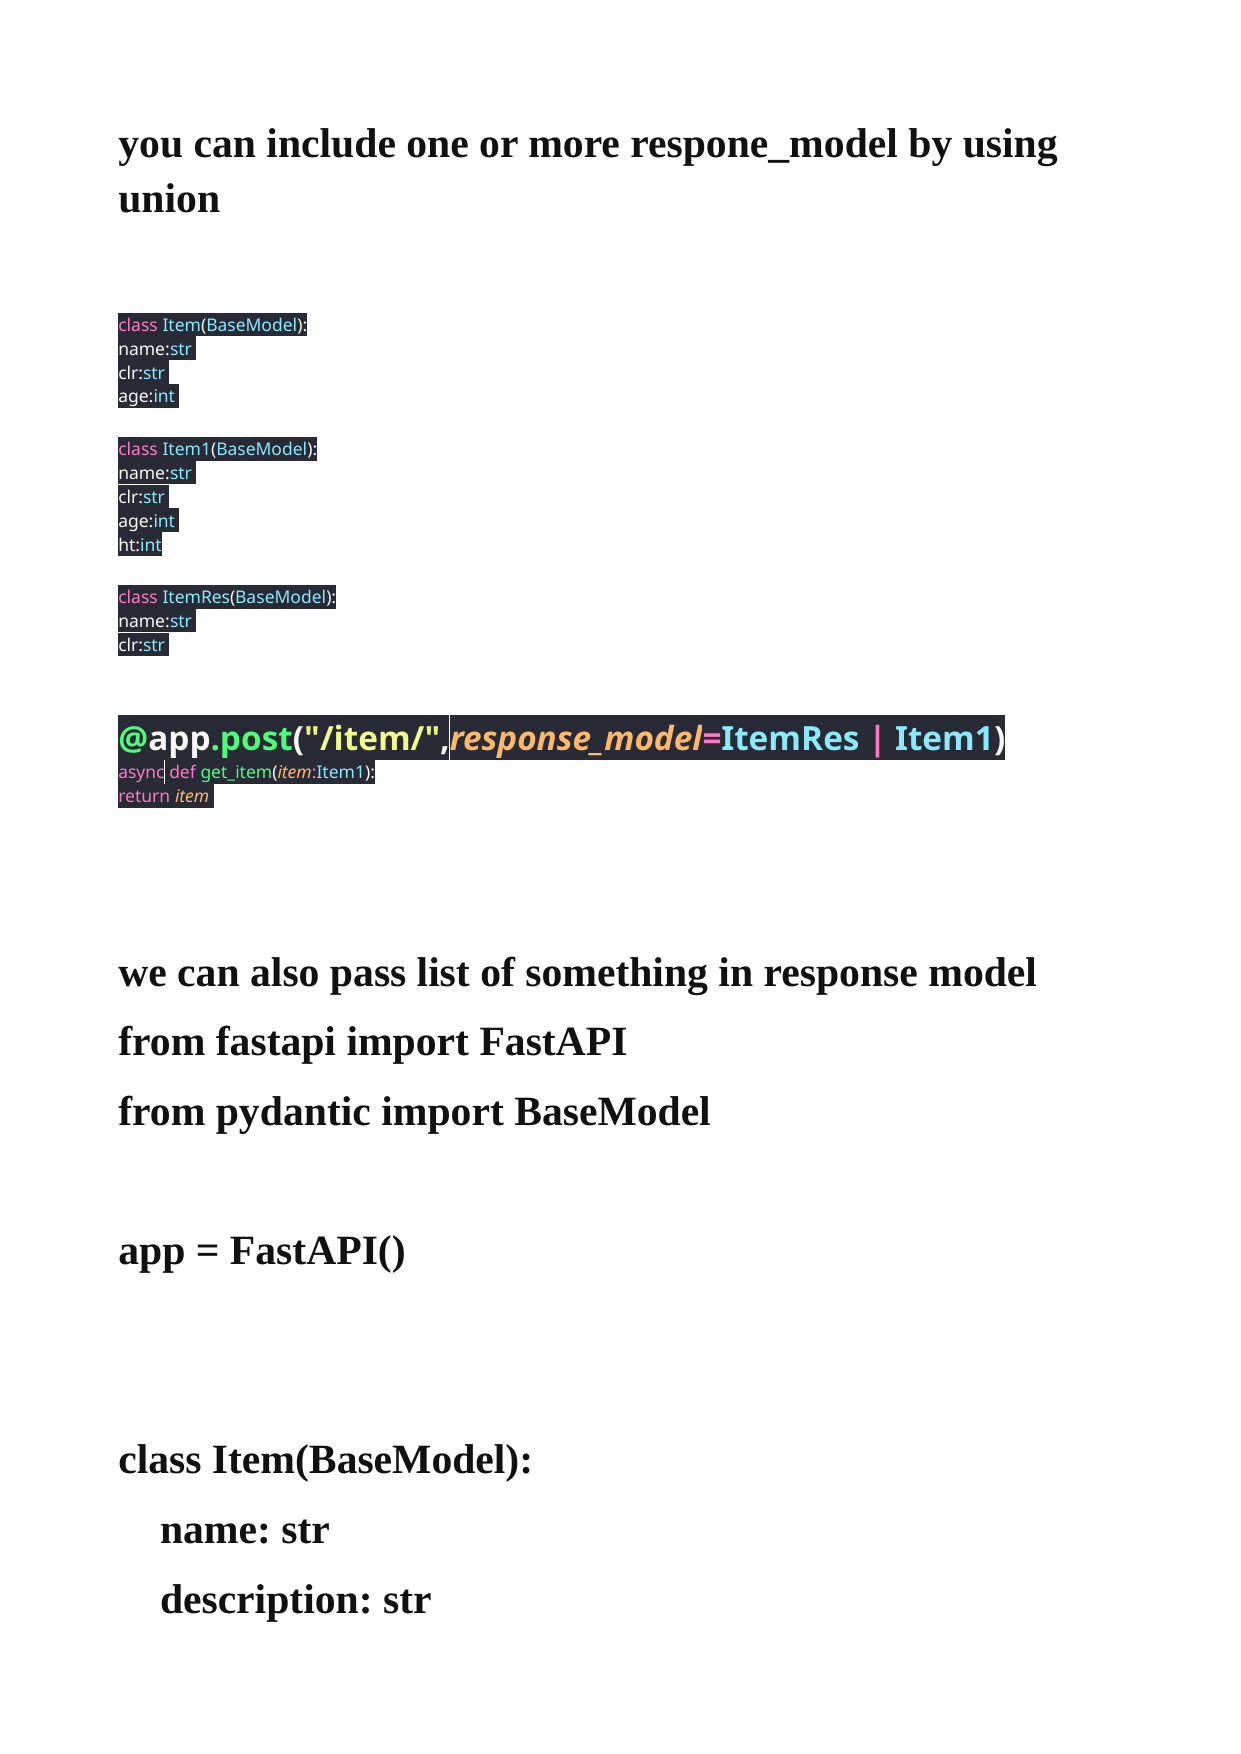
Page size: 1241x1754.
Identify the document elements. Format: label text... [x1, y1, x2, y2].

text class Item1(BaseModel): [118, 437, 1122, 461]
text age:int [118, 384, 1122, 408]
text name: str [118, 1504, 1122, 1552]
text class ItemRes(BaseModel): [118, 585, 1122, 609]
text we can also pass list of something in response model [118, 947, 1122, 995]
text clr:str [118, 484, 1122, 508]
text class Item(BaseModel): [118, 313, 1122, 336]
text app = FastAPI() [118, 1226, 1122, 1274]
text description: str [118, 1574, 1122, 1622]
text clr:str [118, 360, 1122, 384]
text async def get_item(item:Item1): [118, 760, 1122, 784]
text @app.post("/item/",response_model=ItemRes | Item1) [118, 714, 1122, 760]
text return item [118, 784, 1122, 808]
text clr:str [118, 632, 1122, 656]
text from pydantic import BaseModel [118, 1086, 1122, 1134]
text from fastapi import FastAPI [118, 1017, 1122, 1065]
text name:str [118, 609, 1122, 632]
text ht:int [118, 532, 1122, 556]
text age:int [118, 508, 1122, 532]
text you can include one or more respone_model by using union [118, 118, 1122, 221]
text name:str [118, 336, 1122, 360]
text class Item(BaseModel): [118, 1435, 1122, 1483]
text name:str [118, 461, 1122, 484]
